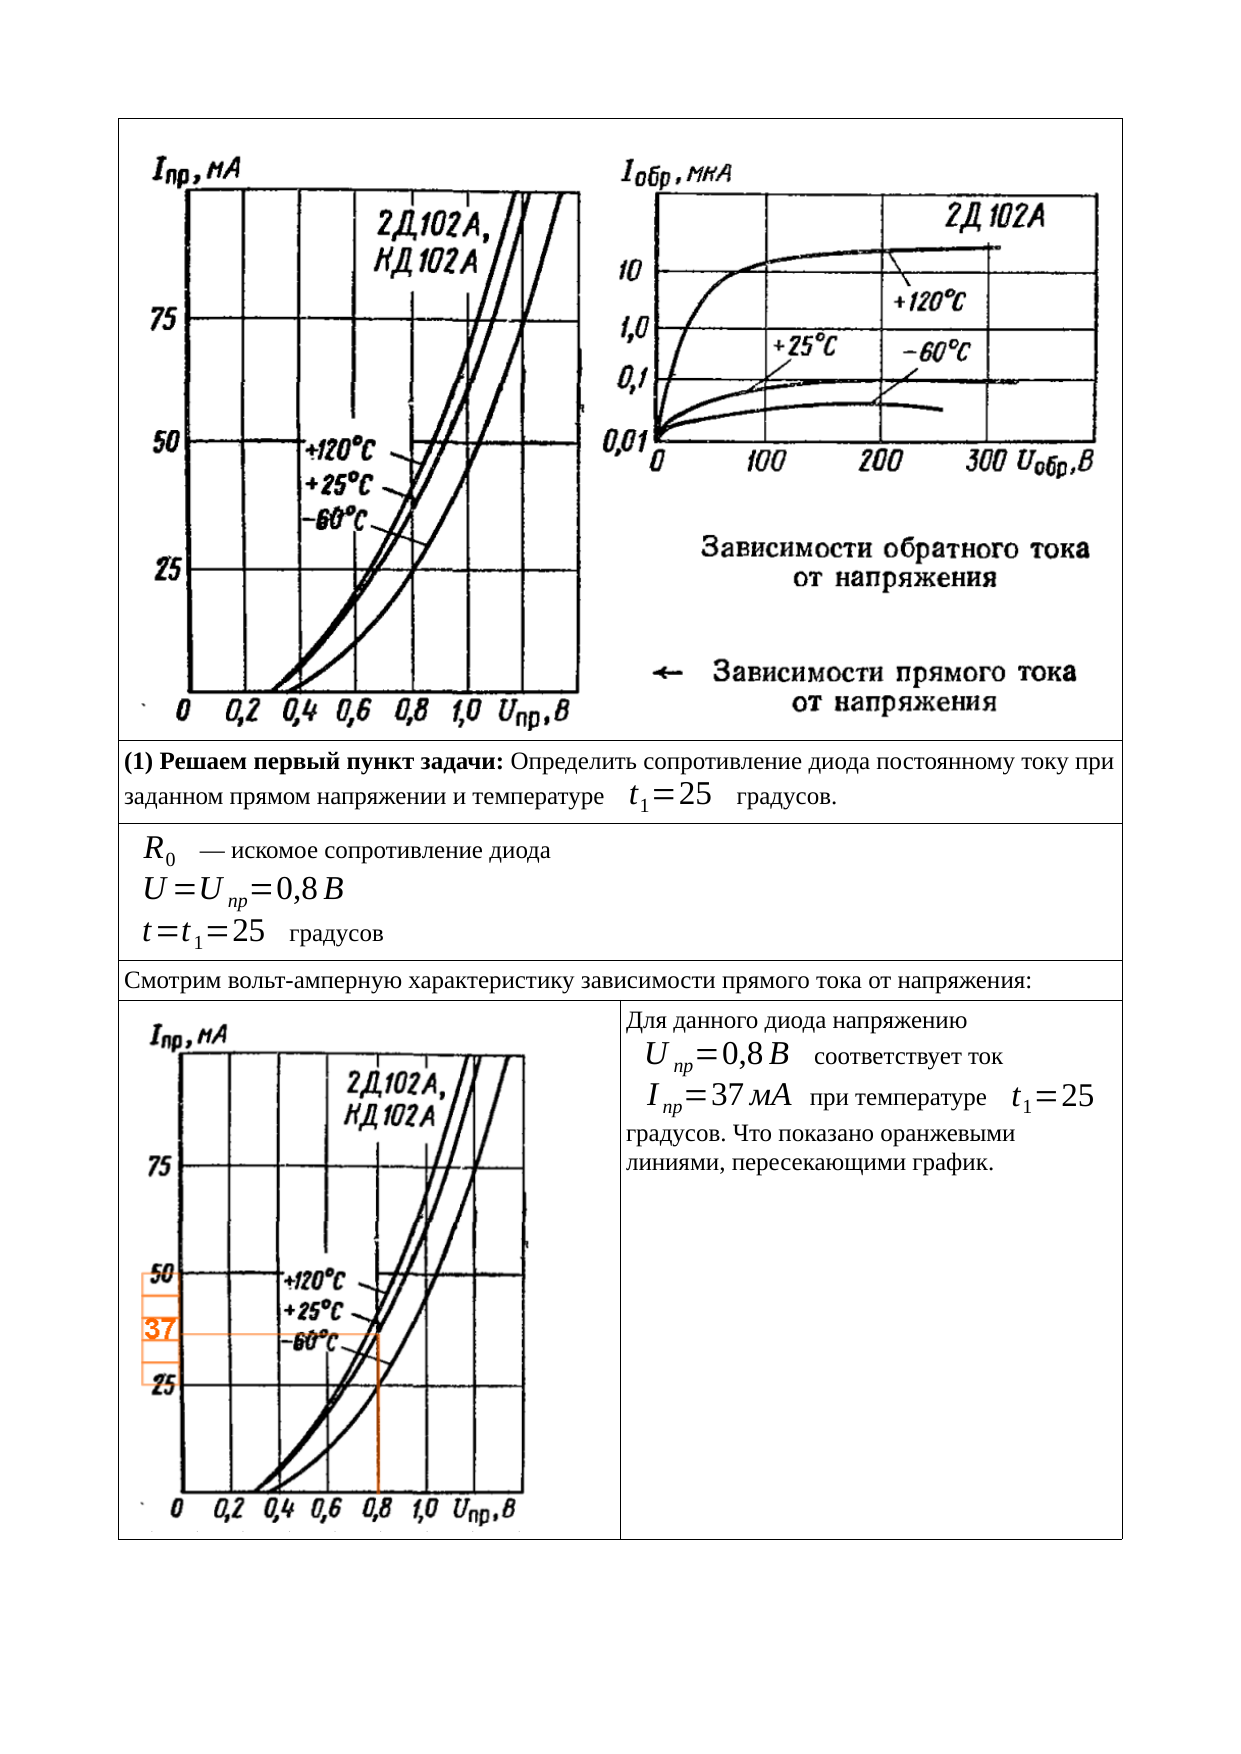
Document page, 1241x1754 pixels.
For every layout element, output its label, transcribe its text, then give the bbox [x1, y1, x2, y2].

table_cell — искомое сопротивление диода градусов [119, 824, 1122, 959]
picture [123, 1005, 539, 1533]
table_cell Для данного диода напряжению соответствует ток при температуре градусов. Что показано оранжевыми линиями, пересекающими график. [621, 1001, 1122, 1538]
table_cell (1) Решаем первый пункт задачи: Определить сопротивление диода постоянному току при заданном прямом напряжении и температуре градусов. [119, 741, 1122, 823]
picture [123, 123, 1117, 735]
table_cell [119, 119, 1122, 740]
table_cell Смотрим вольт-амперную характеристику зависимости прямого тока от напряжения: [119, 961, 1122, 1000]
table_cell [119, 1001, 620, 1538]
